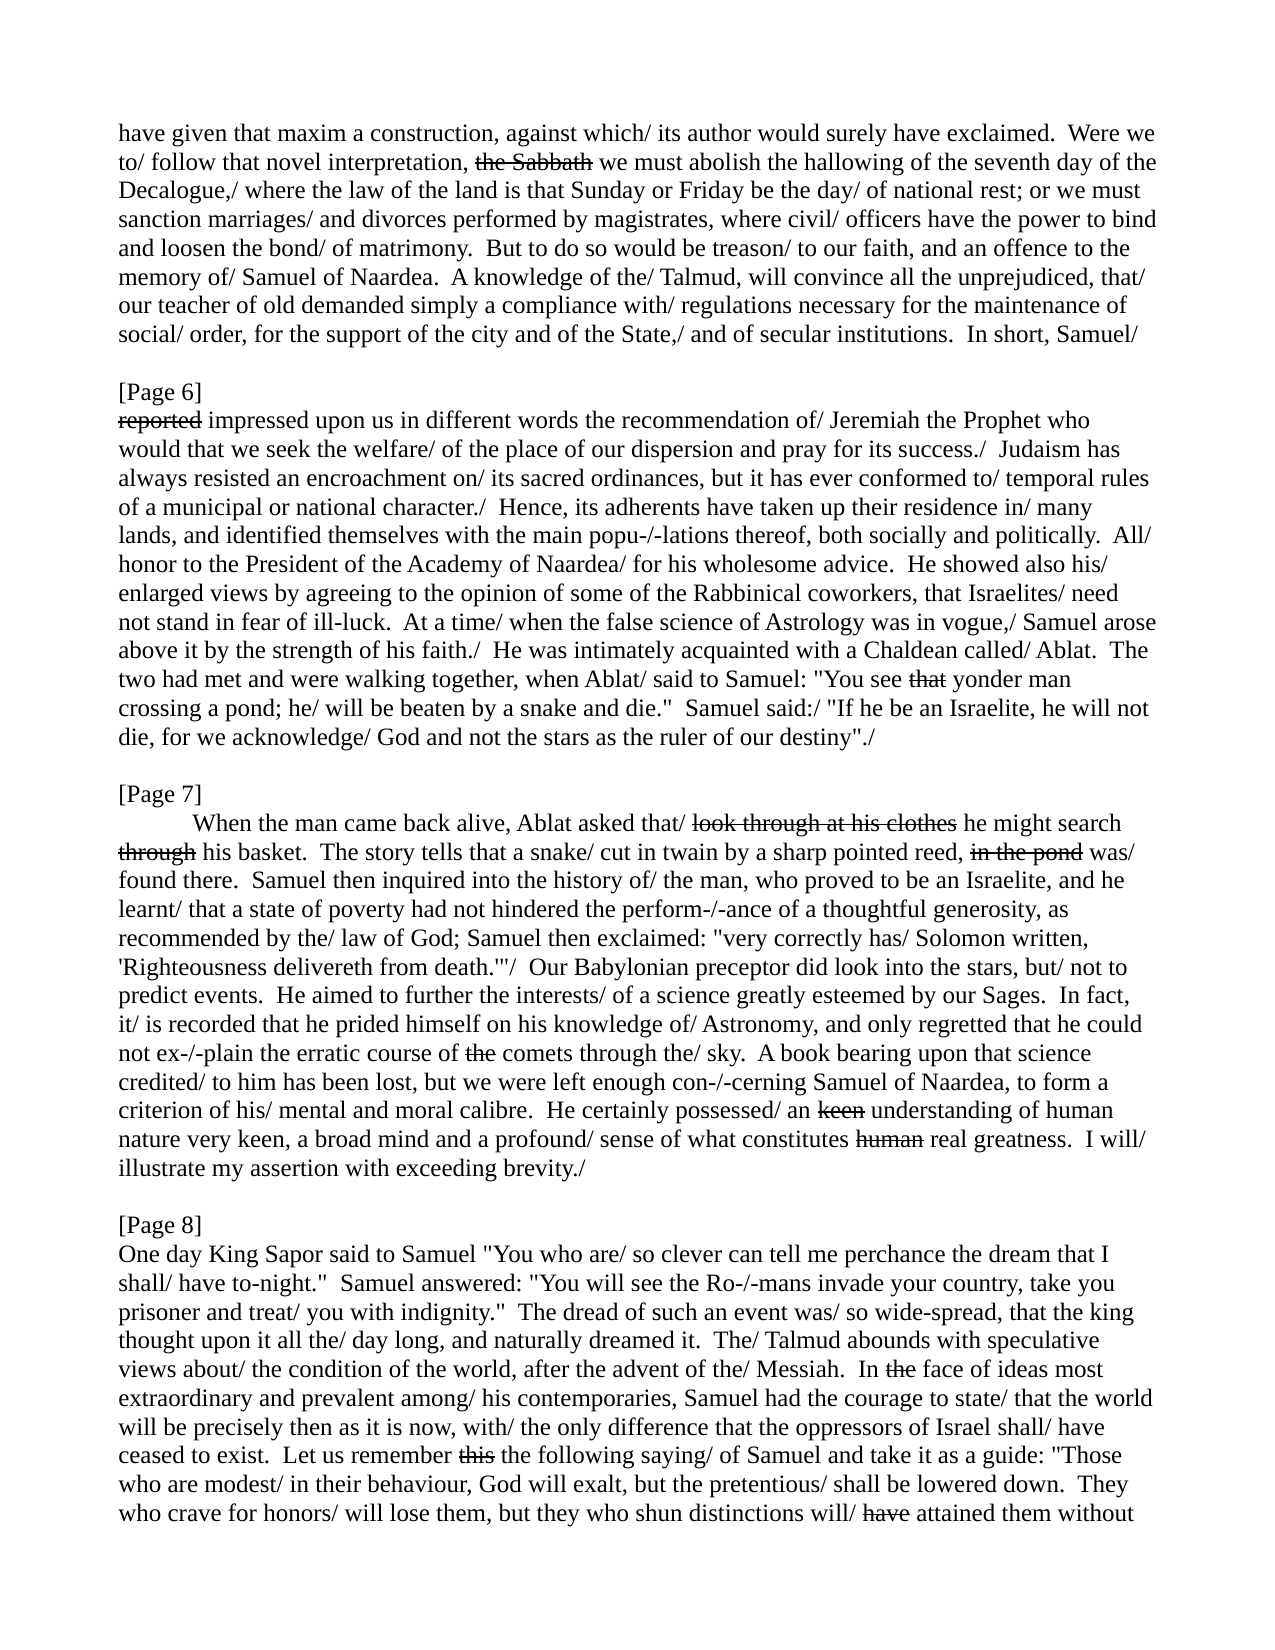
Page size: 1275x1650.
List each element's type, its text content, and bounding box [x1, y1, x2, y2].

text have given that maxim a construction, against which/ its author would surely have exclaimed. Were we to/ follow that novel interpretation, the Sabbath we must abolish the hallowing of the seventh day of the Decalogue,/ where the law of the land is that Sunday or Friday be the day/ of national rest; or we must sanction marriages/ and divorces performed by magistrates, where civil/ officers have the power to bind and loosen the bond/ of matrimony. But to do so would be treason/ to our faith, and an offence to the memory of/ Samuel of Naardea. A knowledge of the/ Talmud, will convince all the unprejudiced, that/ our teacher of old demanded simply a compliance with/ regulations necessary for the maintenance of social/ order, for the support of the city and of the State,/ and of secular institutions. In short, Samuel/ [118, 118, 1157, 348]
text [Page 7] [118, 779, 1157, 808]
text [Page 6] [118, 377, 1157, 406]
text When the man came back alive, Ablat asked that/ look through at his clothes he might search through his basket. The story tells that a snake/ cut in twain by a sharp pointed reed, in the pond was/ found there. Samuel then inquired into the history of/ the man, who proved to be an Israelite, and he learnt/ that a state of poverty had not hindered the perform-/-ance of a thoughtful generosity, as recommended by the/ law of God; Samuel then exclaimed: "very correctly has/ Solomon written, 'Righteousness delivereth from death.'"/ Our Babylonian preceptor did look into the stars, but/ not to predict events. He aimed to further the interests/ of a science greatly esteemed by our Sages. In fact, it/ is recorded that he prided himself on his knowledge of/ Astronomy, and only regretted that he could not ex-/-plain the erratic course of the comets through the/ sky. A book bearing upon that science credited/ to him has been lost, but we were left enough con-/-cerning Samuel of Naardea, to form a criterion of his/ mental and moral calibre. He certainly possessed/ an keen understanding of human nature very keen, a broad mind and a profound/ sense of what constitutes human real greatness. I will/ illustrate my assertion with exceeding brevity./ [118, 808, 1157, 1182]
text [Page 8] [118, 1211, 1157, 1239]
text reported impressed upon us in different words the recommendation of/ Jeremiah the Prophet who would that we seek the welfare/ of the place of our dispersion and pray for its success./ Judaism has always resisted an encroachment on/ its sacred ordinances, but it has ever conformed to/ temporal rules of a municipal or national character./ Hence, its adherents have taken up their residence in/ many lands, and identified themselves with the main popu-/-lations thereof, both socially and politically. All/ honor to the President of the Academy of Naardea/ for his wholesome advice. He showed also his/ enlarged views by agreeing to the opinion of some of the Rabbinical coworkers, that Israelites/ need not stand in fear of ill-luck. At a time/ when the false science of Astrology was in vogue,/ Samuel arose above it by the strength of his faith./ He was intimately acquainted with a Chaldean called/ Ablat. The two had met and were walking together, when Ablat/ said to Samuel: "You see that yonder man crossing a pond; he/ will be beaten by a snake and die." Samuel said:/ "If he be an Israelite, he will not die, for we acknowledge/ God and not the stars as the ruler of our destiny"./ [118, 406, 1157, 751]
text One day King Sapor said to Samuel "You who are/ so clever can tell me perchance the dream that I shall/ have to-night." Samuel answered: "You will see the Ro-/-mans invade your country, take you prisoner and treat/ you with indignity." The dread of such an event was/ so wide-spread, that the king thought upon it all the/ day long, and naturally dreamed it. The/ Talmud abounds with speculative views about/ the condition of the world, after the advent of the/ Messiah. In the face of ideas most extraordinary and prevalent among/ his contemporaries, Samuel had the courage to state/ that the world will be precisely then as it is now, with/ the only difference that the oppressors of Israel shall/ have ceased to exist. Let us remember this the following saying/ of Samuel and take it as a guide: "Those who are modest/ in their behaviour, God will exalt, but the pretentious/ shall be lowered down. They who crave for honors/ will lose them, but they who shun distinctions will/ have attained them without [118, 1239, 1157, 1527]
